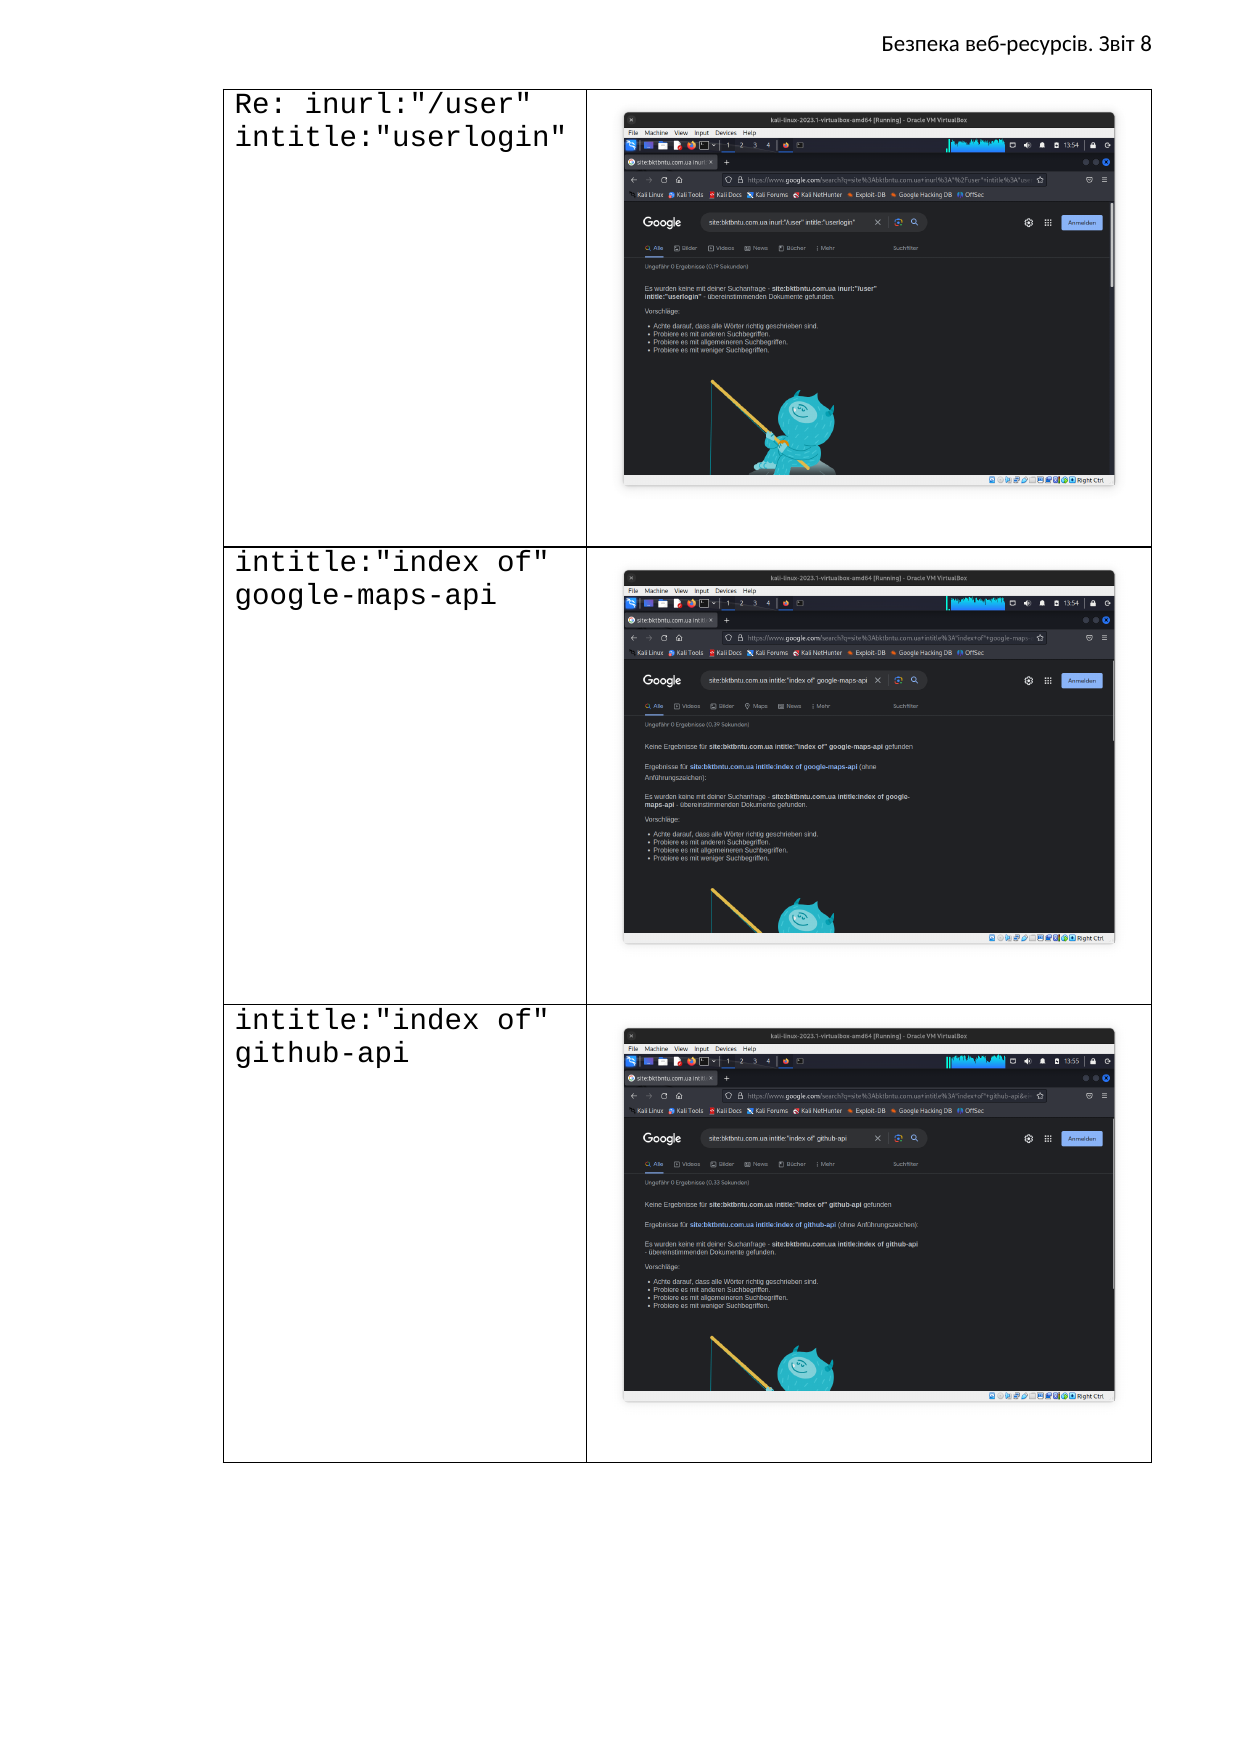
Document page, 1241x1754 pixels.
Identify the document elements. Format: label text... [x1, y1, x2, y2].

picture [598, 1005, 1140, 1429]
picture [598, 89, 1140, 513]
table_cell [587, 548, 1151, 1004]
table_cell intitle:"index of" github-api [224, 1005, 586, 1462]
picture [598, 547, 1140, 971]
table_cell [587, 1005, 1151, 1462]
table_cell intitle:"index of" google-maps-api [224, 548, 586, 1004]
table_cell [587, 90, 1151, 546]
table_cell Re: inurl:"/user" intitle:"userlogin" [224, 90, 586, 546]
